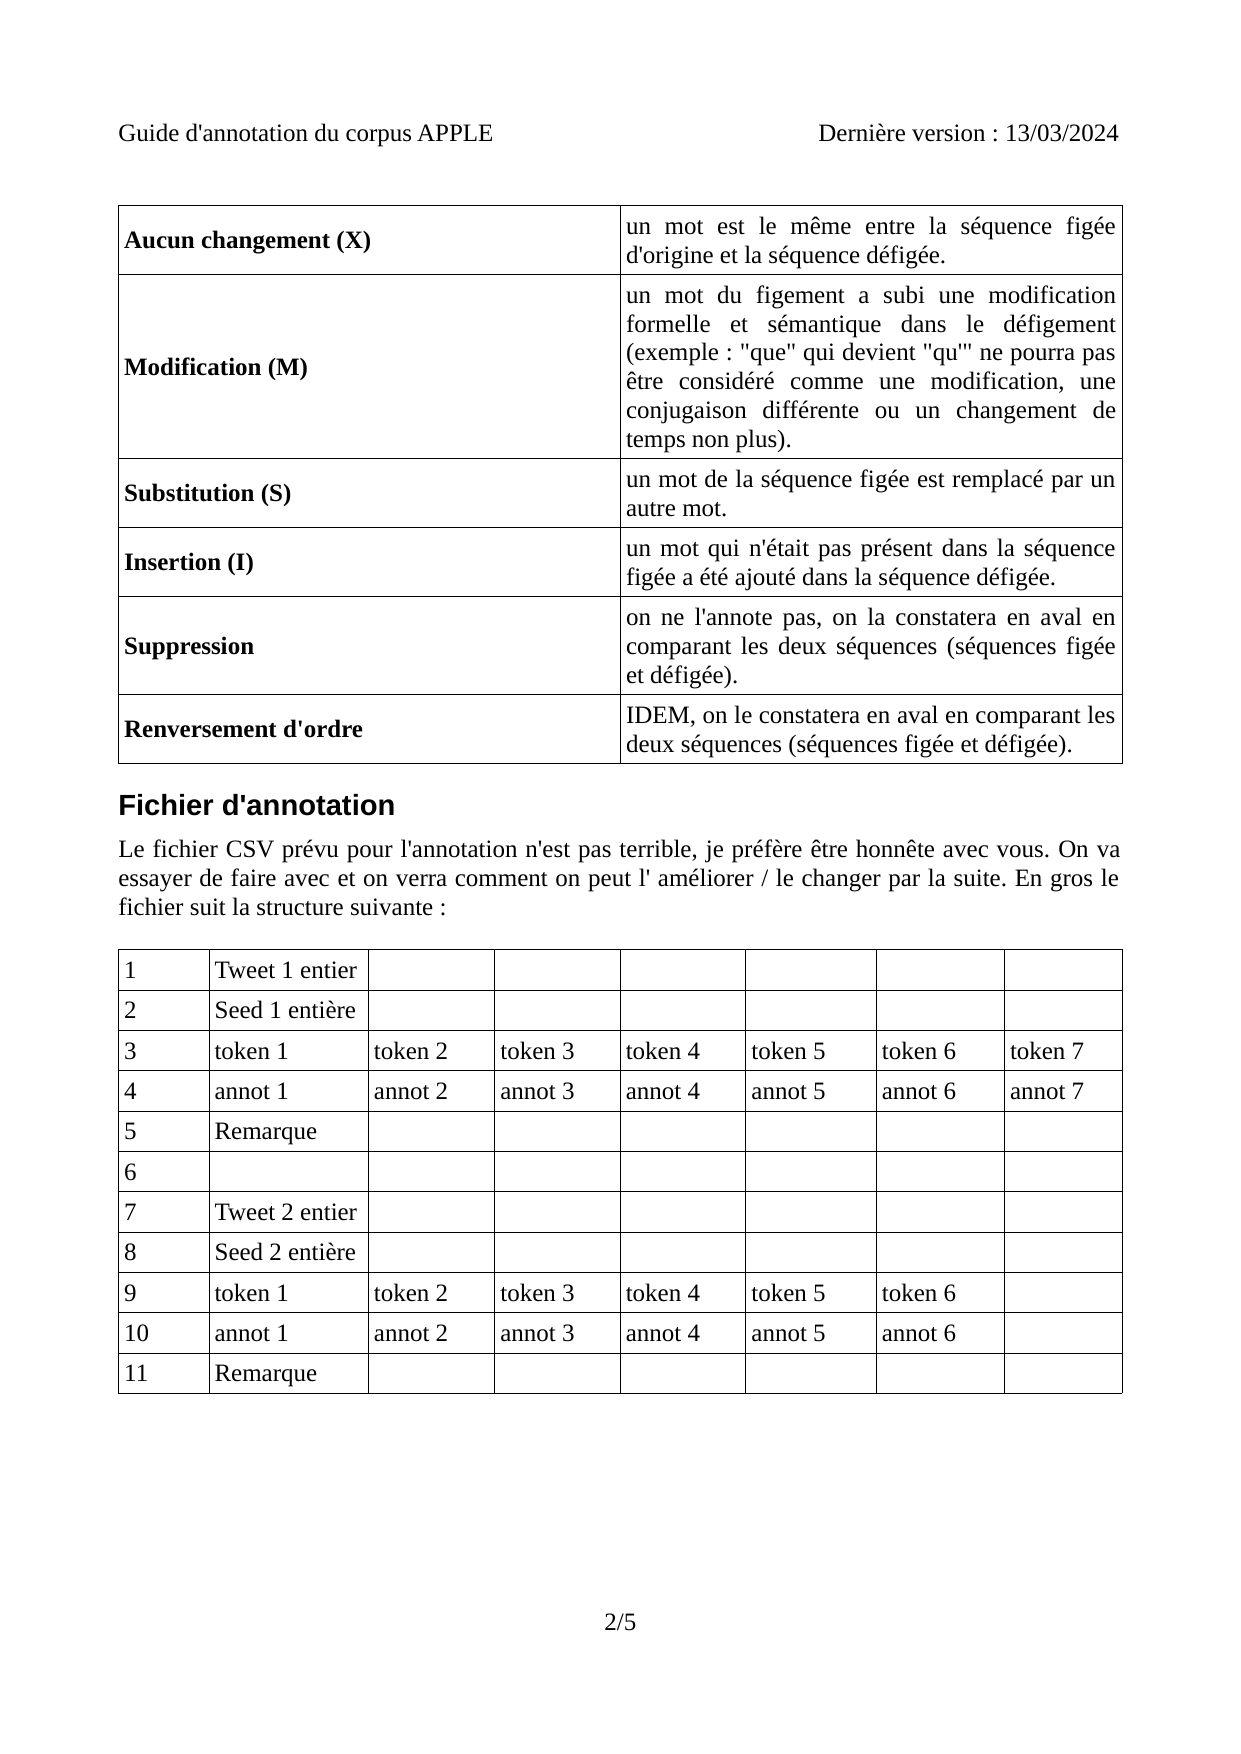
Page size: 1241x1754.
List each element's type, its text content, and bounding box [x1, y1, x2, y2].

table_cell annot 1 [210, 1313, 368, 1352]
table_cell [746, 1192, 876, 1232]
table_header [621, 950, 745, 990]
table_cell [495, 991, 620, 1030]
table_cell token 4 [621, 1031, 745, 1070]
table_cell 2 [119, 991, 209, 1030]
table_cell un mot qui n'était pas présent dans la séquence figée a été ajouté dans la séquence défigée. [621, 528, 1122, 596]
table_cell annot 2 [369, 1313, 494, 1352]
table_header [369, 950, 494, 990]
table_cell Insertion (I) [119, 528, 620, 596]
table_cell Tweet 2 entier [210, 1192, 368, 1232]
table_cell 10 [119, 1313, 209, 1352]
table_cell [621, 1152, 745, 1191]
table_cell 9 [119, 1273, 209, 1312]
table_cell [495, 1354, 620, 1393]
table_header un mot est le même entre la séquence figée d'origine et la séquence défigée. [621, 206, 1122, 274]
table_cell [621, 1233, 745, 1272]
table_cell annot 5 [746, 1071, 876, 1111]
table_cell [877, 1192, 1004, 1232]
table_cell Remarque [210, 1354, 368, 1393]
table_cell Suppression [119, 597, 620, 694]
table_cell token 6 [877, 1031, 1004, 1070]
table_cell [495, 1233, 620, 1272]
table_cell token 1 [210, 1031, 368, 1070]
table_cell token 5 [746, 1031, 876, 1070]
table_cell 11 [119, 1354, 209, 1393]
table_cell [877, 1152, 1004, 1191]
table_cell [369, 1152, 494, 1191]
table_header Aucun changement (X) [119, 206, 620, 274]
table_cell annot 4 [621, 1071, 745, 1111]
table_cell [1005, 1152, 1122, 1191]
table_cell annot 3 [495, 1071, 620, 1111]
table_cell annot 5 [746, 1313, 876, 1352]
table_cell 7 [119, 1192, 209, 1232]
table_cell token 5 [746, 1273, 876, 1312]
table_cell [746, 991, 876, 1030]
table_cell token 6 [877, 1273, 1004, 1312]
table_cell [877, 1354, 1004, 1393]
table_header [495, 950, 620, 990]
table_cell [1005, 1273, 1122, 1312]
table_cell annot 3 [495, 1313, 620, 1352]
table_cell annot 6 [877, 1313, 1004, 1352]
table_cell [621, 1192, 745, 1232]
table_header 1 [119, 950, 209, 990]
table_cell [1005, 991, 1122, 1030]
table_header [746, 950, 876, 990]
table_cell annot 2 [369, 1071, 494, 1111]
table_cell Remarque [210, 1112, 368, 1151]
table_cell 8 [119, 1233, 209, 1272]
table_cell Renversement d'ordre [119, 695, 620, 763]
table_cell [369, 1112, 494, 1151]
table_cell annot 4 [621, 1313, 745, 1352]
table_header Tweet 1 entier [210, 950, 368, 990]
table_cell [210, 1152, 368, 1191]
table_cell Modification (M) [119, 275, 620, 458]
subtitle Fichier d'annotation [118, 788, 1122, 822]
table_cell 4 [119, 1071, 209, 1111]
table_cell [746, 1233, 876, 1272]
table_cell [877, 1112, 1004, 1151]
table_cell 3 [119, 1031, 209, 1070]
table_cell [495, 1152, 620, 1191]
table_cell [1005, 1233, 1122, 1272]
table_cell [369, 1233, 494, 1272]
table_cell [369, 991, 494, 1030]
table_cell annot 7 [1005, 1071, 1122, 1111]
table_cell token 2 [369, 1273, 494, 1312]
table_cell token 3 [495, 1031, 620, 1070]
table_cell [369, 1354, 494, 1393]
table_cell token 7 [1005, 1031, 1122, 1070]
table_cell Substitution (S) [119, 459, 620, 527]
table_cell [369, 1192, 494, 1232]
table_cell token 3 [495, 1273, 620, 1312]
table_cell on ne l'annote pas, on la constatera en aval en comparant les deux séquences (séquences figée et défigée). [621, 597, 1122, 694]
table_cell [621, 991, 745, 1030]
table_cell [1005, 1112, 1122, 1151]
table_cell IDEM, on le constatera en aval en comparant les deux séquences (séquences figée et défigée). [621, 695, 1122, 763]
table_cell [495, 1192, 620, 1232]
table_cell [877, 991, 1004, 1030]
table_cell [1005, 1354, 1122, 1393]
table_cell 5 [119, 1112, 209, 1151]
table_cell [746, 1112, 876, 1151]
table_cell un mot de la séquence figée est remplacé par un autre mot. [621, 459, 1122, 527]
table_cell token 1 [210, 1273, 368, 1312]
table_cell [621, 1112, 745, 1151]
table_cell annot 6 [877, 1071, 1004, 1111]
table_cell [746, 1354, 876, 1393]
table_cell un mot du figement a subi une modification formelle et sémantique dans le défigement (exemple : "que" qui devient "qu'" ne pourra pas être considéré comme une modification, une conjugaison différente ou un changement de temps non plus). [621, 275, 1122, 458]
table_cell [746, 1152, 876, 1191]
table_cell [877, 1233, 1004, 1272]
table_header [877, 950, 1004, 990]
table_cell [1005, 1313, 1122, 1352]
table_cell token 2 [369, 1031, 494, 1070]
table_cell annot 1 [210, 1071, 368, 1111]
table_cell 6 [119, 1152, 209, 1191]
text Le fichier CSV prévu pour l'annotation n'est pas terrible, je préfère être honnête avec vous. On va essayer de faire avec et on verra comment on peut l' améliorer / le changer par la suite. En gros le fichier suit la structure suivante : [118, 834, 1122, 921]
table_cell [1005, 1192, 1122, 1232]
table_cell Seed 1 entière [210, 991, 368, 1030]
table_cell [621, 1354, 745, 1393]
table_cell Seed 2 entière [210, 1233, 368, 1272]
table_cell [495, 1112, 620, 1151]
table_header [1005, 950, 1122, 990]
table_cell token 4 [621, 1273, 745, 1312]
